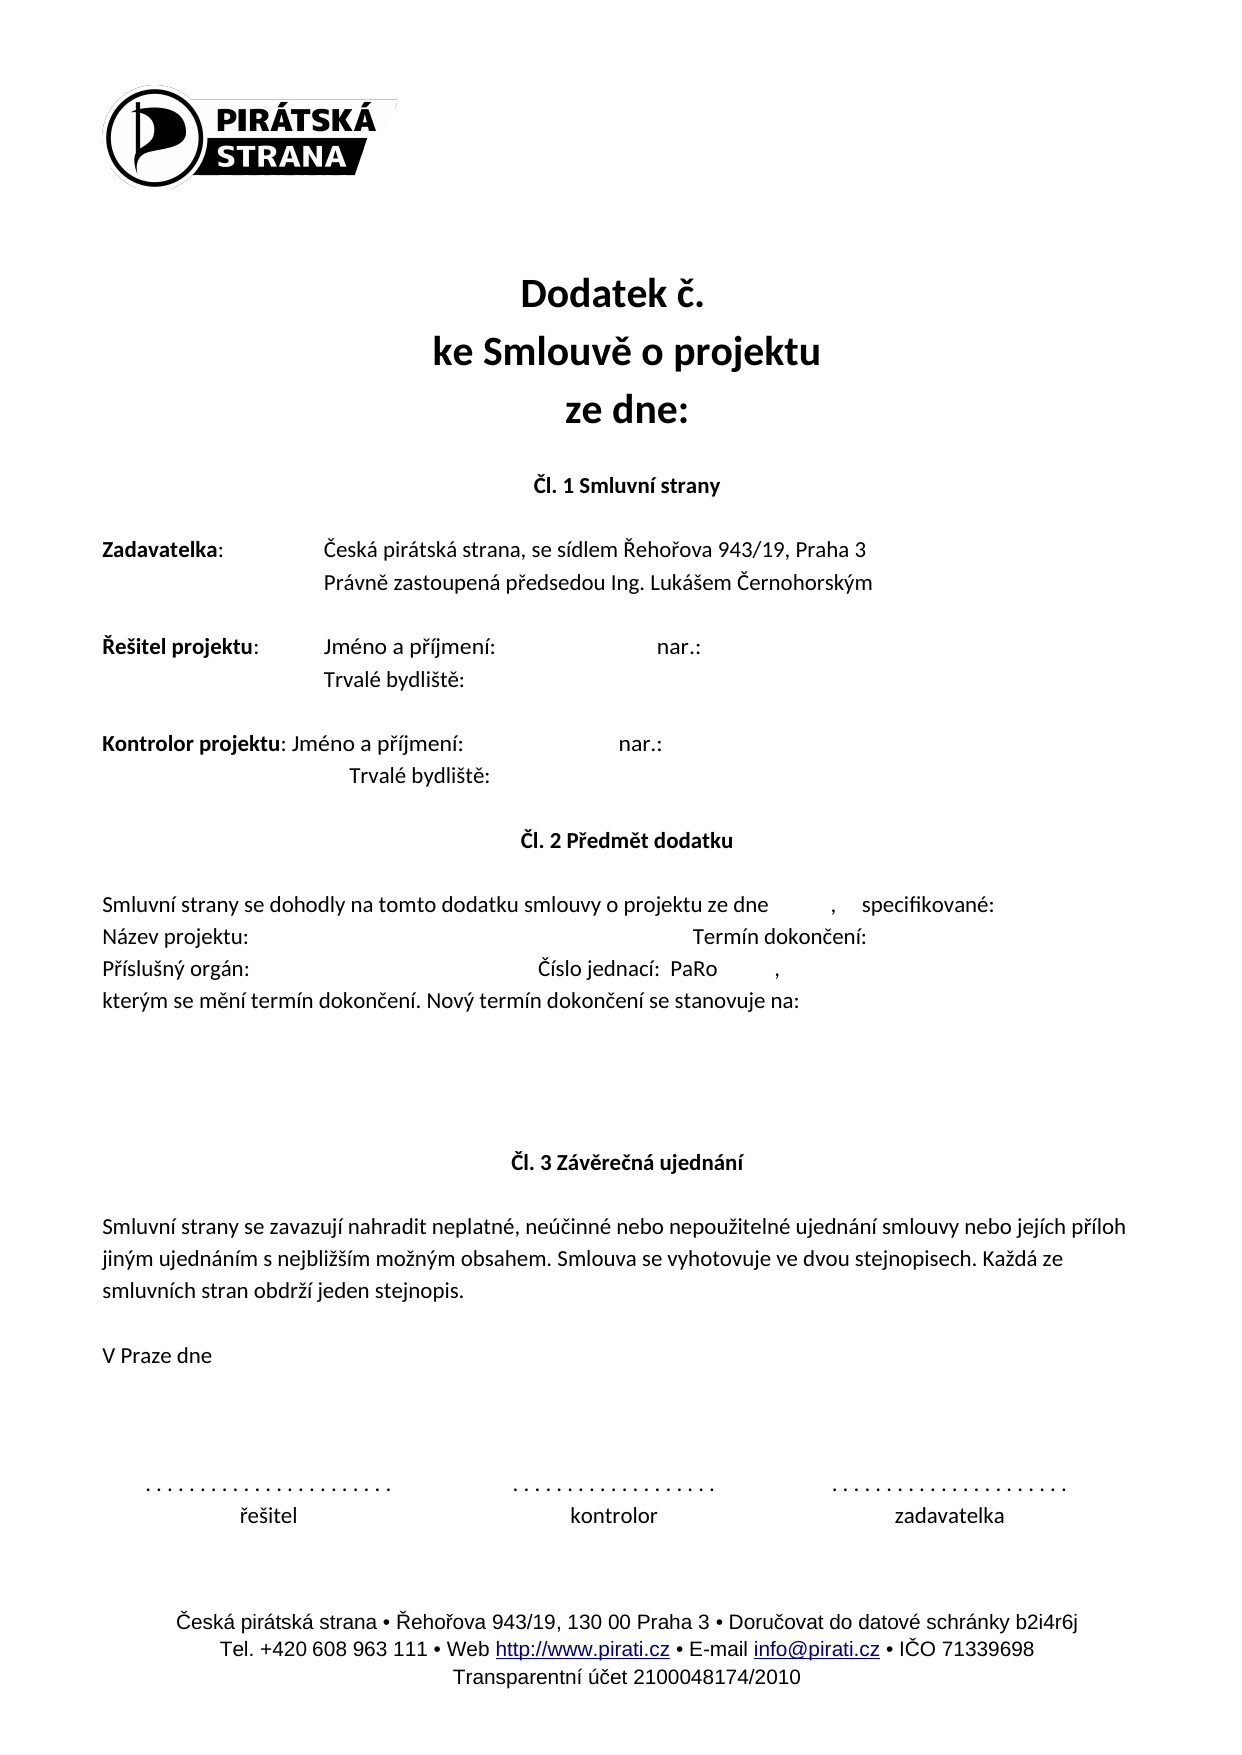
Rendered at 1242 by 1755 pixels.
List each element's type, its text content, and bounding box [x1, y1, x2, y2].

text ze dne: [102, 383, 1152, 434]
text ke Smlouvě o projektu [102, 325, 1152, 376]
text Řešitel projektu: Jméno a příjmení: nar.: [102, 632, 1151, 660]
text Kontrolor projektu: Jméno a příjmení: nar.: [102, 729, 1152, 757]
text V Praze dne [102, 1341, 1152, 1369]
text Dodatek č. [102, 267, 1152, 317]
text Trvalé bydliště: [324, 665, 1152, 693]
text . . . . . . . . . . . . . . . . . . . . . . . [102, 1469, 435, 1497]
text řešitel [102, 1502, 435, 1530]
text Smluvní strany se zavazují nahradit neplatné, neúčinné nebo nepoužitelné ujednání smlouvy nebo jejích příloh jiným ujednáním s nejbližším možným obsahem. Smlouva se vyhotovuje ve dvou stejnopisech. Každá ze smluvních stran obdrží jeden stejnopis. [102, 1212, 1152, 1304]
text . . . . . . . . . . . . . . . . . . . . . . zadavatelka [793, 1469, 1106, 1530]
text . . . . . . . . . . . . . . . . . . . kontrolor [476, 1469, 752, 1530]
text Příslušný orgán: Číslo jednací: PaRo , [102, 954, 1152, 982]
picture [102, 85, 398, 191]
text Čl. 3 Závěrečná ujednání [102, 1148, 1152, 1176]
text Právně zastoupená předsedou Ing. Lukášem Černohorským [324, 568, 1152, 596]
text Čl. 1 Smluvní strany [102, 471, 1152, 499]
text Čl. 2 Předmět dodatku [102, 826, 1152, 854]
text Název projektu: Termín dokončení: [102, 922, 1152, 950]
text Zadavatelka: Česká pirátská strana, se sídlem Řehořova 943/19, Praha 3 [102, 536, 1152, 563]
text Smluvní strany se dohodly na tomto dodatku smlouvy o projektu ze dne , specifikované: [102, 890, 1152, 918]
text kterým se mění termín dokončení. Nový termín dokončení se stanovuje na: [102, 987, 1152, 1015]
text Trvalé bydliště: [102, 761, 1152, 789]
